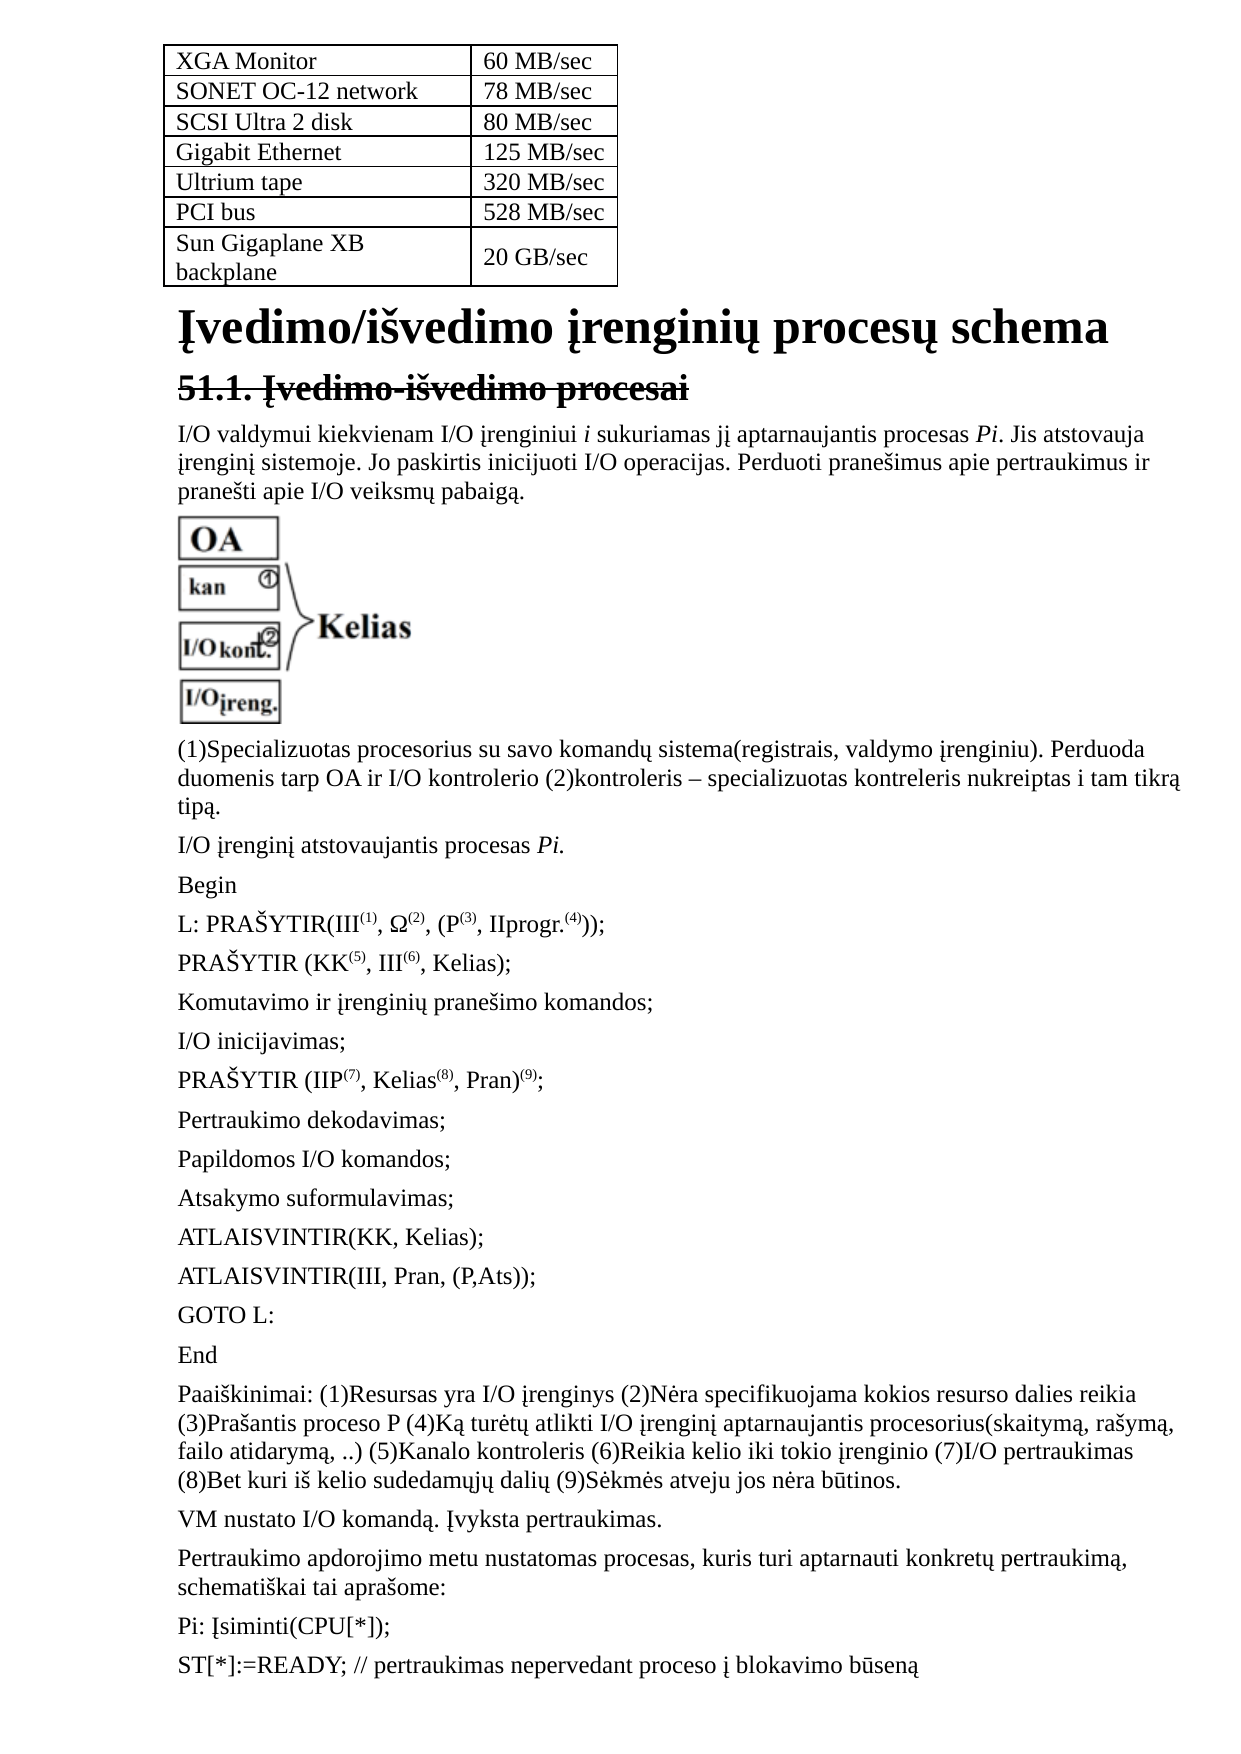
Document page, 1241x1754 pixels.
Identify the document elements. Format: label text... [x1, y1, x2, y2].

text ST[*]:=READY; // pertraukimas nepervedant proceso į blokavimo būseną [177, 1651, 1181, 1679]
text Papildomos I/O komandos; [177, 1144, 1181, 1173]
table_cell SONET OC-12 network [165, 76, 470, 105]
table_cell XGA Monitor [165, 46, 470, 75]
table_cell 80 MB/sec [472, 107, 617, 135]
text Pi: Įsiminti(CPU[*]); [177, 1611, 1181, 1640]
text ATLAISVINTIR(III, Pran, (P,Ats)); [177, 1261, 1181, 1290]
table_cell 320 MB/sec [472, 167, 617, 196]
table_cell SCSI Ultra 2 disk [165, 107, 470, 135]
text Begin [177, 870, 1181, 898]
text Paaiškinimai: (1)Resursas yra I/O įrenginys (2)Nėra specifikuojama kokios resurso dalies reikia (3)Prašantis proceso P (4)Ką turėtų atlikti I/O įrenginį aptarnaujantis procesorius(skaitymą, rašymą, failo atidarymą, ..) (5)Kanalo kontroleris (6)Reikia kelio iki tokio įrenginio (7)I/O pertraukimas (8)Bet kuri iš kelio sudedamųjų dalių (9)Sėkmės atveju jos nėra būtinos. [177, 1379, 1181, 1494]
table_cell Ultrium tape [165, 167, 470, 196]
table_cell Sun Gigaplane XB backplane [165, 228, 470, 285]
picture [177, 515, 412, 724]
text Atsakymo suformulavimas; [177, 1183, 1181, 1212]
text GOTO L: [177, 1301, 1181, 1329]
text PRAŠYTIR (KK(5), III(6), Kelias); [177, 948, 1181, 977]
table_cell 78 MB/sec [472, 76, 617, 105]
table_cell Gigabit Ethernet [165, 137, 470, 166]
text ATLAISVINTIR(KK, Kelias); [177, 1222, 1181, 1251]
text (1)Specializuotas procesorius su savo komandų sistema(registrais, valdymo įrenginiu). Perduoda duomenis tarp OA ir I/O kontrolerio (2)kontroleris – specializuotas kontreleris nukreiptas i tam tikrą tipą. [177, 734, 1181, 820]
table_cell 528 MB/sec [472, 198, 617, 226]
text I/O valdymui kiekvienam I/O įrenginiui i sukuriamas jį aptarnaujantis procesas Pi. Jis atstovauja įrenginį sistemoje. Jo paskirtis inicijuoti I/O operacijas. Perduoti pranešimus apie pertraukimus ir pranešti apie I/O veiksmų pabaigą. [177, 419, 1181, 505]
text End [177, 1340, 1181, 1368]
text L: PRAŠYTIR(III(1), Ω(2), (P(3), IIprogr.(4))); [177, 909, 1181, 938]
text VM nustato I/O komandą. Įvyksta pertraukimas. [177, 1504, 1181, 1533]
text PRAŠYTIR (IIP(7), Kelias(8), Pran)(9); [177, 1066, 1181, 1094]
table_cell 20 GB/sec [472, 228, 617, 285]
text I/O įrenginį atstovaujantis procesas Pi. [177, 831, 1181, 859]
subtitle Įvedimo/išvedimo įrenginių procesų schema [177, 297, 1181, 355]
text I/O inicijavimas; [177, 1026, 1181, 1055]
table_cell PCI bus [165, 198, 470, 226]
text Pertraukimo apdorojimo metu nustatomas procesas, kuris turi aptarnauti konkretų pertraukimą, schematiškai tai aprašome: [177, 1543, 1181, 1601]
table_cell 125 MB/sec [472, 137, 617, 166]
table_cell 60 MB/sec [472, 46, 617, 75]
text Komutavimo ir įrenginių pranešimo komandos; [177, 987, 1181, 1016]
text 51.1. Įvedimo-išvedimo procesai [177, 365, 1181, 408]
text Pertraukimo dekodavimas; [177, 1105, 1181, 1133]
